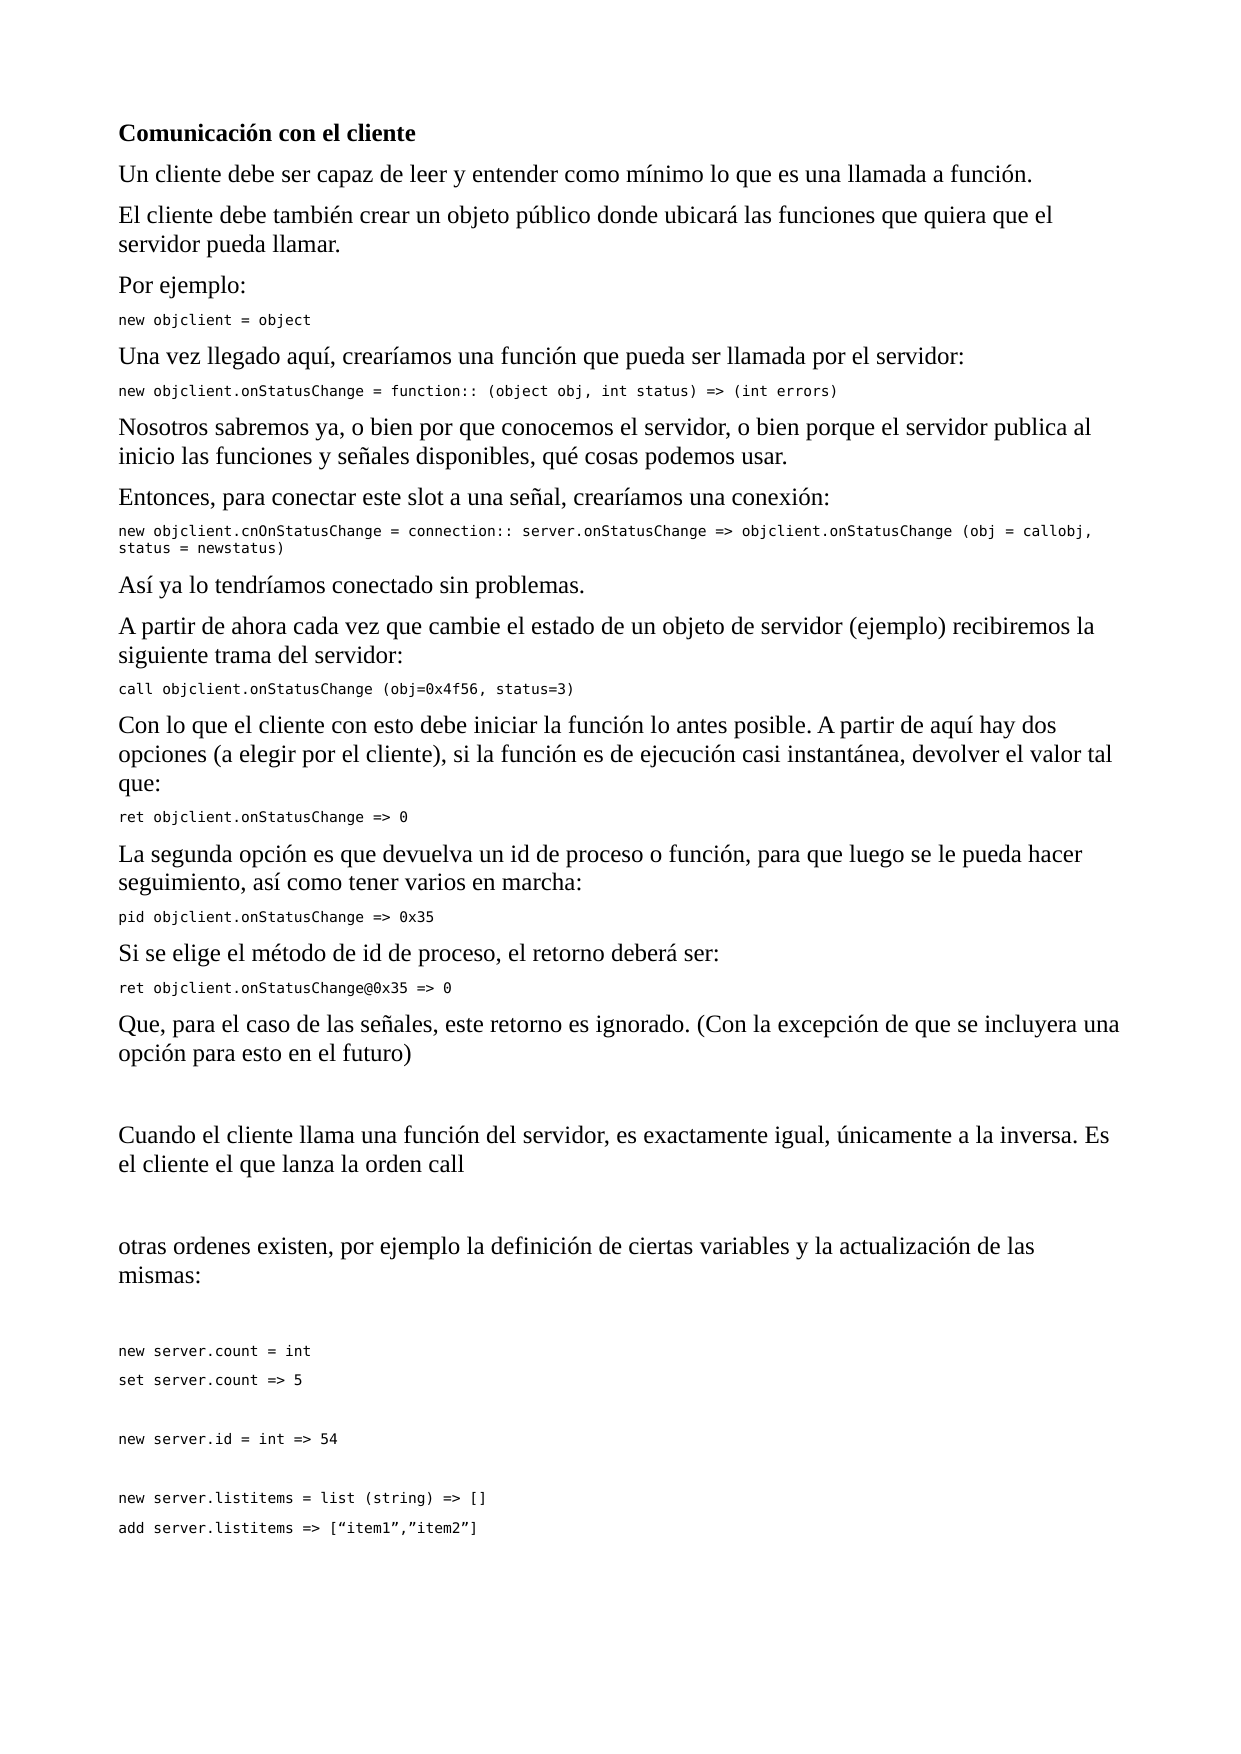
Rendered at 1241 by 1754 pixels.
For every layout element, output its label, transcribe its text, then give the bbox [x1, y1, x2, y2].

text Entonces, para conectar este slot a una señal, crearíamos una conexión: [118, 482, 1122, 511]
text Nosotros sabremos ya, o bien por que conocemos el servidor, o bien porque el servidor publica al inicio las funciones y señales disponibles, qué cosas podemos usar. [118, 412, 1122, 469]
text new server.id = int => 54 [118, 1431, 1122, 1448]
text ret objclient.onStatusChange => 0 [118, 809, 1122, 826]
text otras ordenes existen, por ejemplo la definición de ciertas variables y la actualización de las mismas: [118, 1231, 1122, 1289]
text Con lo que el cliente con esto debe iniciar la función lo antes posible. A partir de aquí hay dos opciones (a elegir por el cliente), si la función es de ejecución casi instantánea, devolver el valor tal que: [118, 711, 1122, 797]
text Así ya lo tendríamos conectado sin problemas. [118, 570, 1122, 598]
text Un cliente debe ser capaz de leer y entender como mínimo lo que es una llamada a función. [118, 159, 1122, 188]
text Que, para el caso de las señales, este retorno es ignorado. (Con la excepción de que se incluyera una opción para esto en el futuro) [118, 1009, 1122, 1066]
text new objclient.cnOnStatusChange = connection:: server.onStatusChange => objclient.onStatusChange (obj = callobj, status = newstatus) [118, 523, 1122, 557]
text Comunicación con el cliente [118, 118, 1122, 147]
text new server.listitems = list (string) => [] [118, 1490, 1122, 1507]
text La segunda opción es que devuelva un id de proceso o función, para que luego se le pueda hacer seguimiento, así como tener varios en marcha: [118, 839, 1122, 896]
text Por ejemplo: [118, 271, 1122, 299]
text set server.count => 5 [118, 1372, 1122, 1389]
text A partir de ahora cada vez que cambie el estado de un objeto de servidor (ejemplo) recibiremos la siguiente trama del servidor: [118, 611, 1122, 668]
text Una vez llegado aquí, crearíamos una función que pueda ser llamada por el servidor: [118, 341, 1122, 370]
text call objclient.onStatusChange (obj=0x4f56, status=3) [118, 681, 1122, 698]
text El cliente debe también crear un objeto público donde ubicará las funciones que quiera que el servidor pueda llamar. [118, 201, 1122, 258]
text Cuando el cliente llama una función del servidor, es exactamente igual, únicamente a la inversa. Es el cliente el que lanza la orden call [118, 1120, 1122, 1178]
text ret objclient.onStatusChange@0x35 => 0 [118, 979, 1122, 996]
text Si se elige el método de id de proceso, el retorno deberá ser: [118, 938, 1122, 967]
text new server.count = int [118, 1343, 1122, 1360]
text new objclient.onStatusChange = function:: (object obj, int status) => (int errors) [118, 383, 1122, 399]
text new objclient = object [118, 312, 1122, 329]
text add server.listitems => [“item1”,”item2”] [118, 1519, 1122, 1537]
text pid objclient.onStatusChange => 0x35 [118, 909, 1122, 926]
